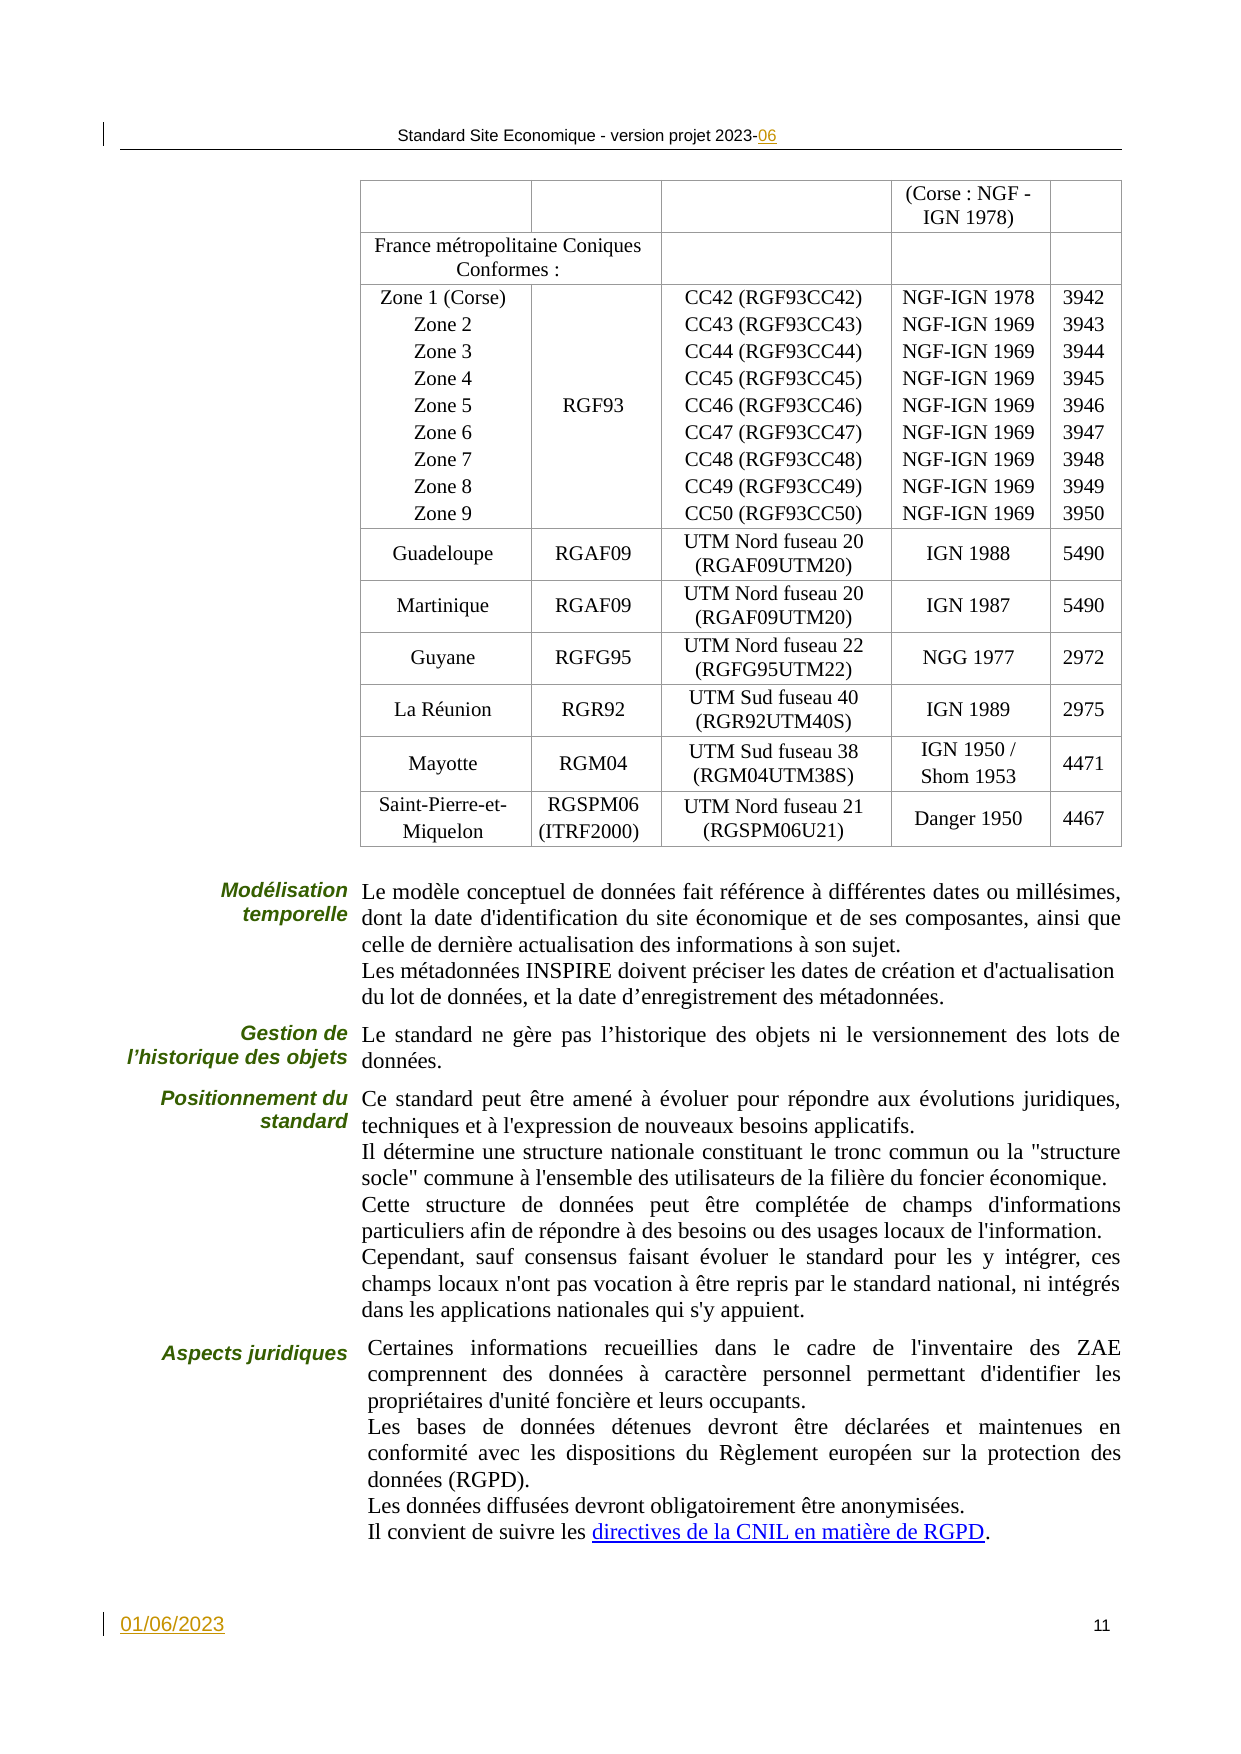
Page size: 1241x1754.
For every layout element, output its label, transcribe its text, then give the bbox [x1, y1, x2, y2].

table_cell [361, 181, 531, 232]
table_cell [662, 233, 891, 284]
table_cell RGAF09 [532, 581, 661, 632]
table_cell UTM Nord fuseau 22 (RGFG95UTM22) [662, 633, 891, 684]
table_cell UTM Nord fuseau 20 (RGAF09UTM20) [662, 581, 891, 632]
table_cell Zone 1 (Corse) Zone 2 Zone 3 Zone 4 Zone 5 Zone 6 Zone 7 Zone 8 Zone 9 [361, 285, 531, 528]
table_cell Saint-Pierre-et- Miquelon [361, 792, 531, 846]
table_cell IGN 1987 [892, 581, 1050, 632]
table_cell CC42 (RGF93CC42) CC43 (RGF93CC43) CC44 (RGF93CC44) CC45 (RGF93CC45) CC46 (RGF93CC46) CC47 (RGF93CC47) CC48 (RGF93CC48) CC49 (RGF93CC49) CC50 (RGF93CC50) [662, 285, 891, 528]
table_cell RGF93 [532, 285, 661, 528]
table_cell [532, 181, 661, 232]
table_cell UTM Nord fuseau 21 (RGSPM06U21) [662, 792, 891, 846]
table_cell [892, 233, 1050, 284]
table_cell RGFG95 [532, 633, 661, 684]
table_cell NGG 1977 [892, 633, 1050, 684]
table_cell Le standard ne gère pas l’historique des objets ni le versionnement des lots de données. [355, 1015, 1122, 1079]
table_cell 5490 [1051, 581, 1121, 632]
table_cell IGN 1950 / Shom 1953 [892, 737, 1050, 791]
table_cell 3942 3943 3944 3945 3946 3947 3948 3949 3950 [1051, 285, 1121, 528]
table_cell UTM Sud fuseau 40 (RGR92UTM40S) [662, 685, 891, 736]
table_cell Certaines informations recueillies dans le cadre de l'inventaire des ZAE comprennent des données à caractère personnel permettant d'identifier les propriétaires d'unité foncière et leurs occupants. Les bases de données détenues devront être déclarées et maintenues en conformité avec les dispositions du Règlement européen sur la protection des données (RGPD). Les données diffusées devront obligatoirement être anonymisées. Il convient de suivre les directives de la CNIL en matière de RGPD. [355, 1328, 1122, 1551]
table_cell Guadeloupe [361, 529, 531, 580]
table_cell Gestion de l’historique des objets [118, 1015, 355, 1079]
table_cell [1051, 233, 1121, 284]
table_cell 5490 [1051, 529, 1121, 580]
table_cell RGM04 [532, 737, 661, 791]
table_cell 4471 [1051, 737, 1121, 791]
table_cell UTM Nord fuseau 20 (RGAF09UTM20) [662, 529, 891, 580]
table_cell Martinique [361, 581, 531, 632]
table_cell 2972 [1051, 633, 1121, 684]
table_cell Positionnement du standard [118, 1080, 355, 1328]
table_cell Guyane [361, 633, 531, 684]
table_cell IGN 1989 [892, 685, 1050, 736]
table_cell 2975 [1051, 685, 1121, 736]
table_cell RGSPM06 (ITRF2000) [532, 792, 661, 846]
table_header Le modèle conceptuel de données fait référence à différentes dates ou millésimes, dont la date d'identification du site économique et de ses composantes, ainsi que celle de dernière actualisation des informations à son sujet. Les métadonnées INSPIRE doivent préciser les dates de création et d'actualisation du lot de données, et la date d’enregistrement des métadonnées. [355, 872, 1122, 1015]
table_cell RGR92 [532, 685, 661, 736]
table_cell NGF-IGN 1978 NGF-IGN 1969 NGF-IGN 1969 NGF-IGN 1969 NGF-IGN 1969 NGF-IGN 1969 NGF-IGN 1969 NGF-IGN 1969 NGF-IGN 1969 [892, 285, 1050, 528]
table_cell 4467 [1051, 792, 1121, 846]
table_cell UTM Sud fuseau 38 (RGM04UTM38S) [662, 737, 891, 791]
table_cell France métropolitaine Coniques Conformes : [361, 233, 661, 284]
table_cell Ce standard peut être amené à évoluer pour répondre aux évolutions juridiques, techniques et à l'expression de nouveaux besoins applicatifs. Il détermine une structure nationale constituant le tronc commun ou la "structure socle" commune à l'ensemble des utilisateurs de la filière du foncier économique. Cette structure de données peut être complétée de champs d'informations particuliers afin de répondre à des besoins ou des usages locaux de l'information. Cependant, sauf consensus faisant évoluer le standard pour les y intégrer, ces champs locaux n'ont pas vocation à être repris par le standard national, ni intégrés dans les applications nationales qui s'y appuient. [355, 1080, 1122, 1328]
table_header Modélisation temporelle [118, 872, 355, 1015]
table_cell RGAF09 [532, 529, 661, 580]
table_cell La Réunion [361, 685, 531, 736]
table_cell [662, 181, 891, 232]
table_cell IGN 1988 [892, 529, 1050, 580]
table_cell (Corse : NGF - IGN 1978) [892, 181, 1050, 232]
table_cell [1051, 181, 1121, 232]
table_cell Mayotte [361, 737, 531, 791]
table_cell Danger 1950 [892, 792, 1050, 846]
table_cell Aspects juridiques [118, 1328, 355, 1551]
